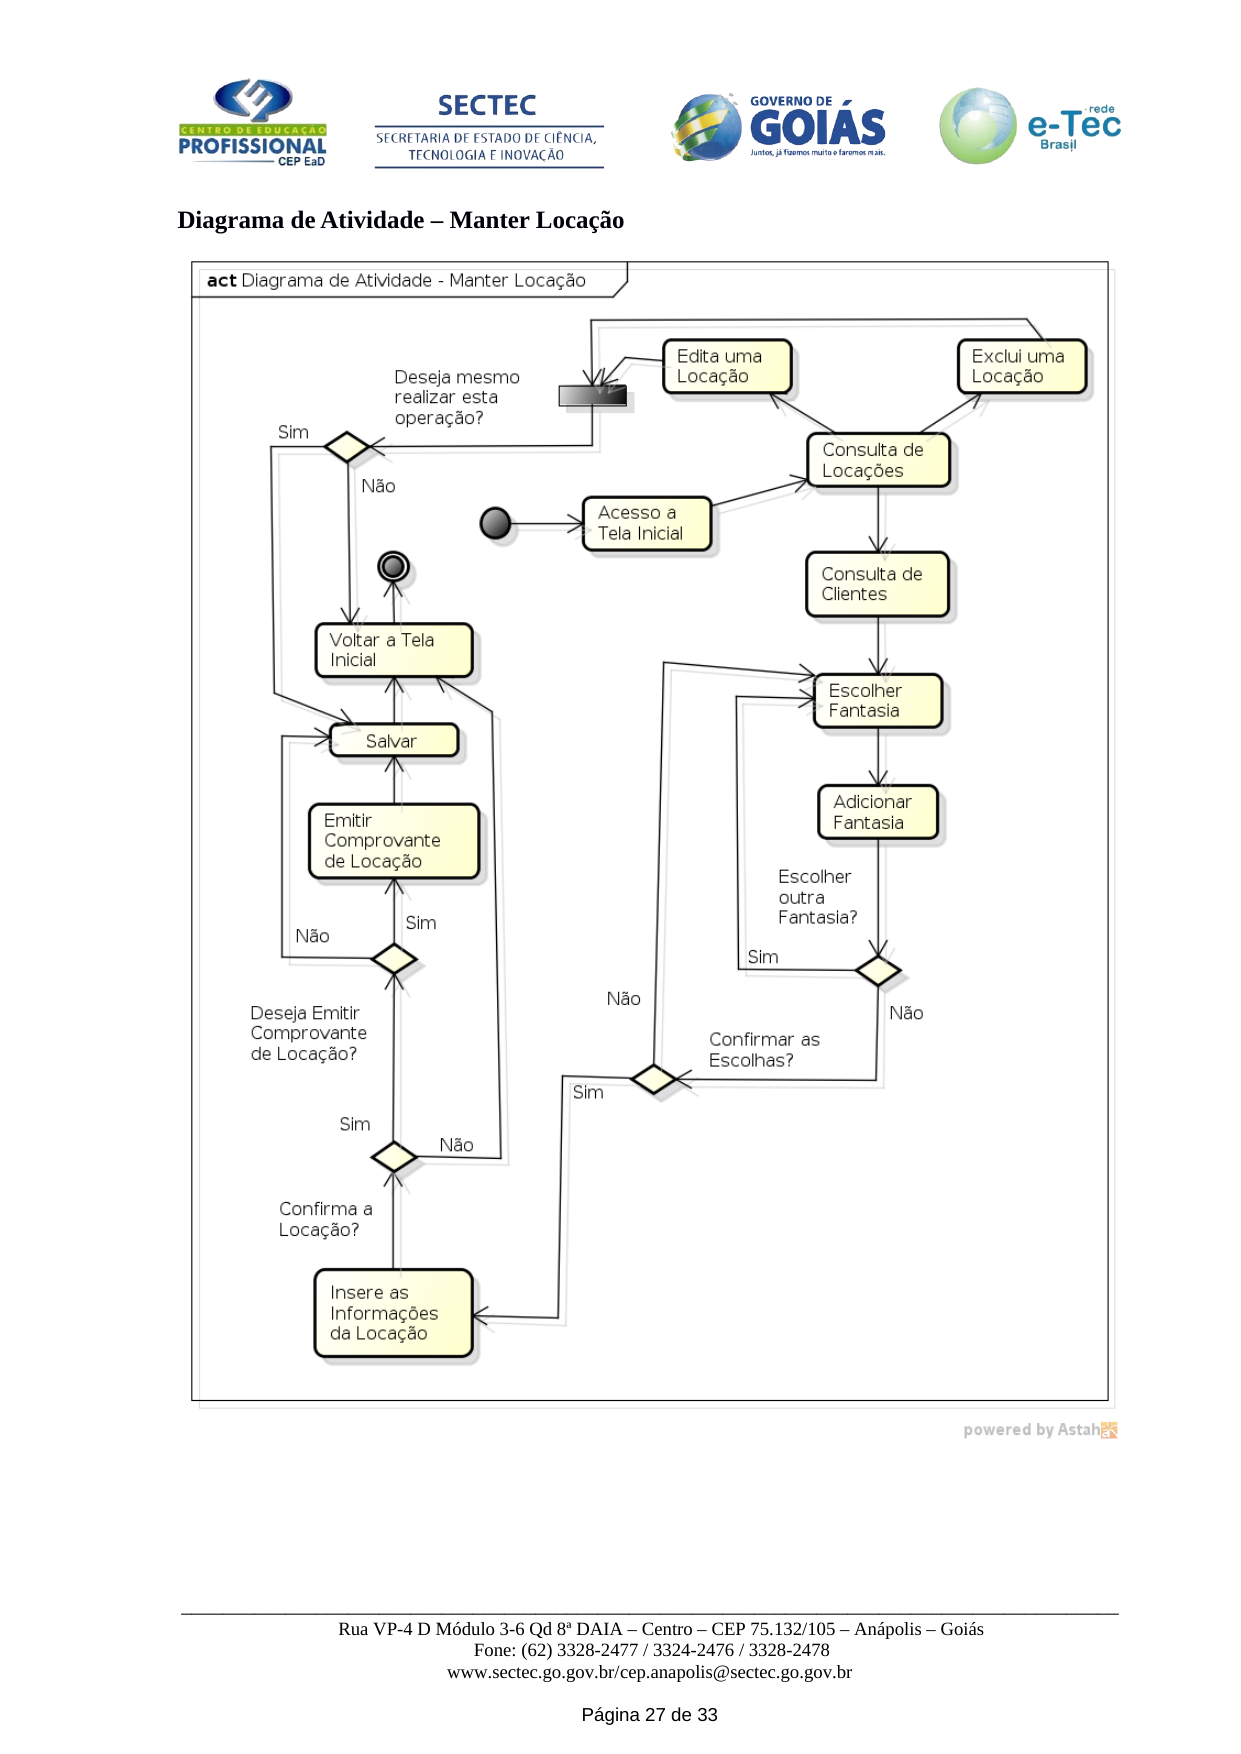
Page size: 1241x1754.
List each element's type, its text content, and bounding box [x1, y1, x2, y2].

picture [177, 75, 1123, 176]
text Diagrama de Atividade – Manter Locação [177, 205, 1122, 234]
picture [177, 248, 1123, 1444]
